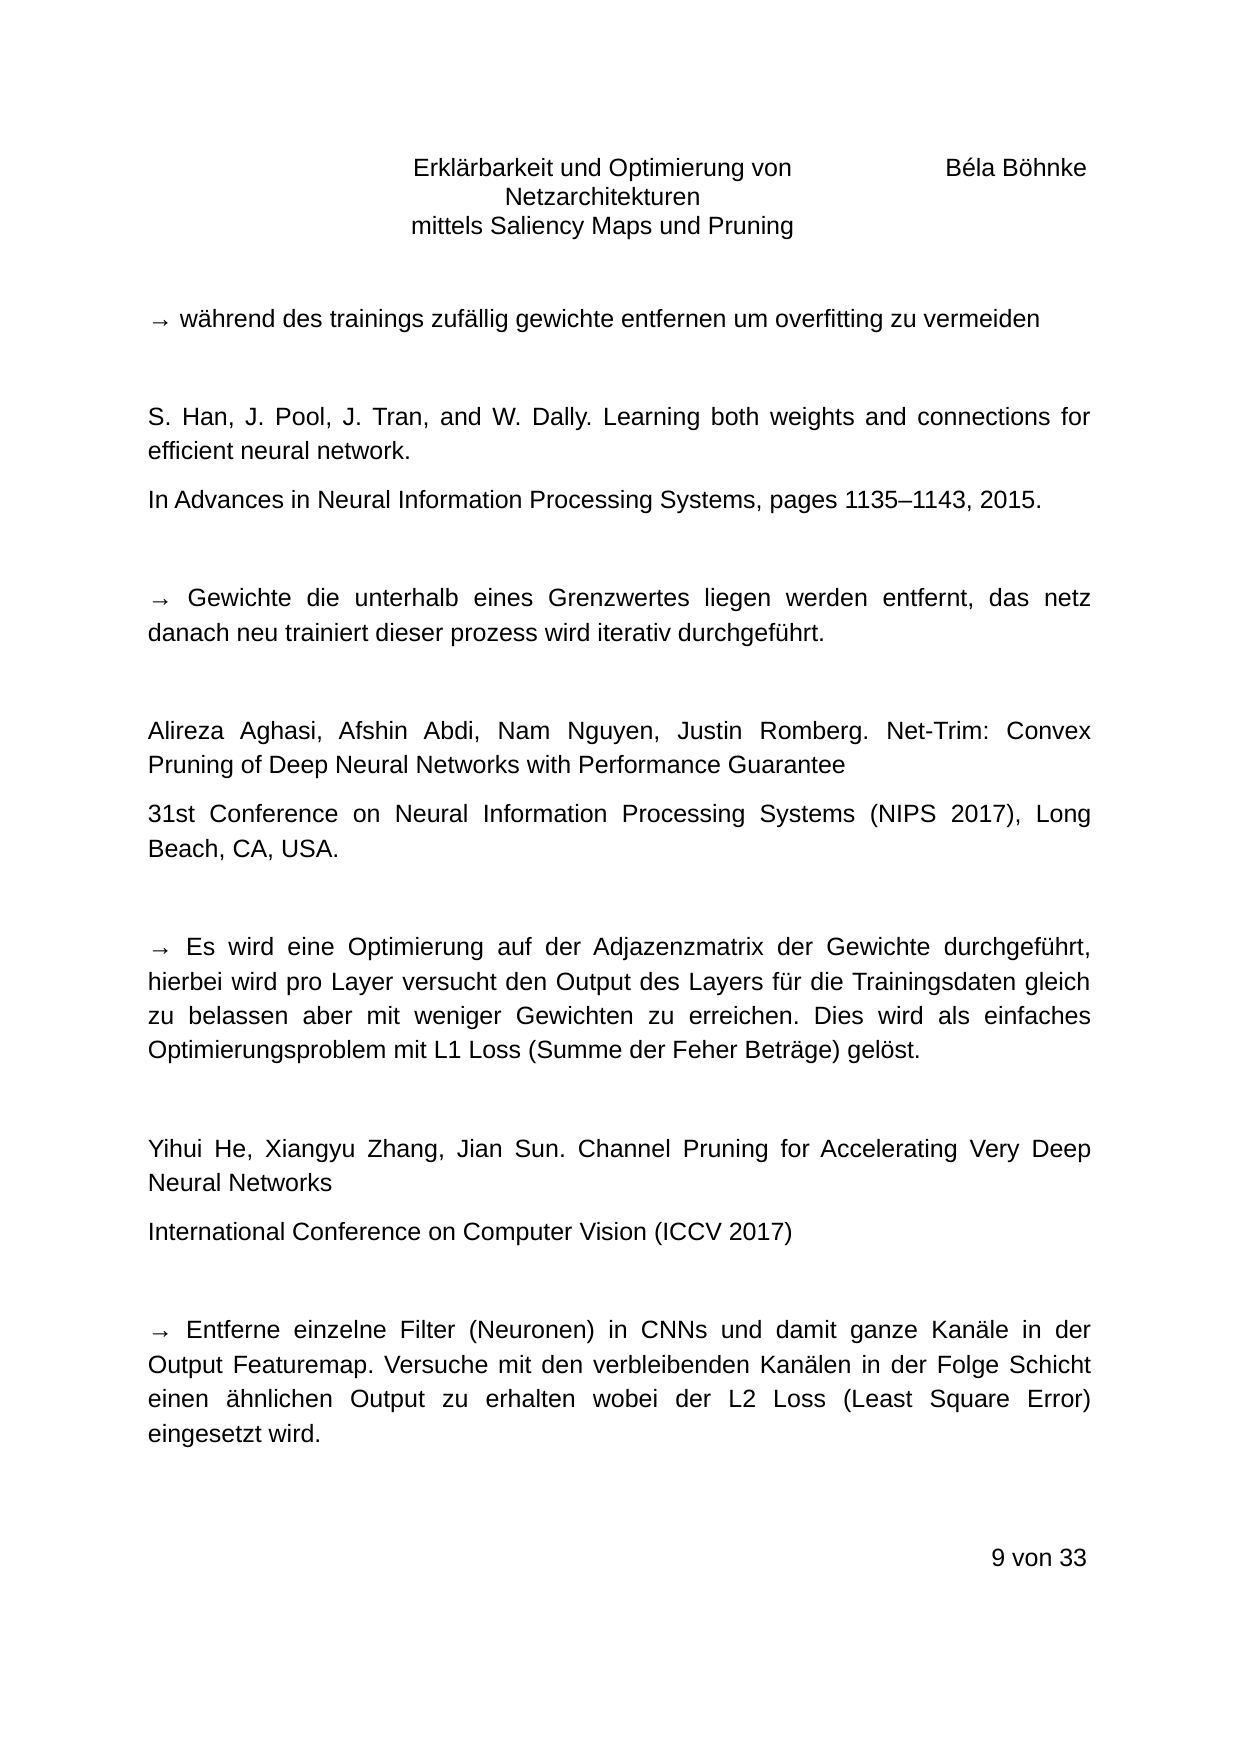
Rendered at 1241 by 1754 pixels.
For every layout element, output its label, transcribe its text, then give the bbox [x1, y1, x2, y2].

text → Gewichte die unterhalb eines Grenzwertes liegen werden entfernt, das netz danach neu trainiert dieser prozess wird iterativ durchgeführt. [148, 583, 1093, 647]
text → Es wird eine Optimierung auf der Adjazenzmatrix der Gewichte durchgeführt, hierbei wird pro Layer versucht den Output des Layers für die Trainingsdaten gleich zu belassen aber mit weniger Gewichten zu erreichen. Dies wird als einfaches Optimierungsproblem mit L1 Loss (Summe der Feher Beträge) gelöst. [148, 932, 1093, 1064]
text S. Han, J. Pool, J. Tran, and W. Dally. Learning both weights and connections for efficient neural network. [148, 402, 1093, 465]
text Yihui He, Xiangyu Zhang, Jian Sun. Channel Pruning for Accelerating Very Deep Neural Networks [148, 1134, 1093, 1197]
text International Conference on Computer Vision (ICCV 2017) [148, 1217, 1093, 1246]
text Alireza Aghasi, Afshin Abdi, Nam Nguyen, Justin Romberg. Net-Trim: Convex Pruning of Deep Neural Networks with Performance Guarantee [148, 716, 1093, 779]
text In Advances in Neural Information Processing Systems, pages 1135–1143, 2015. [148, 485, 1093, 514]
text → während des trainings zufällig gewichte entfernen um overfitting zu vermeiden [148, 303, 1093, 332]
text → Entferne einzelne Filter (Neuronen) in CNNs und damit ganze Kanäle in der Output Featuremap. Versuche mit den verbleibenden Kanälen in der Folge Schicht einen ähnlichen Output zu erhalten wobei der L2 Loss (Least Square Error) eingesetzt wird. [148, 1315, 1093, 1447]
text 31st Conference on Neural Information Processing Systems (NIPS 2017), Long Beach, CA, USA. [148, 799, 1093, 863]
